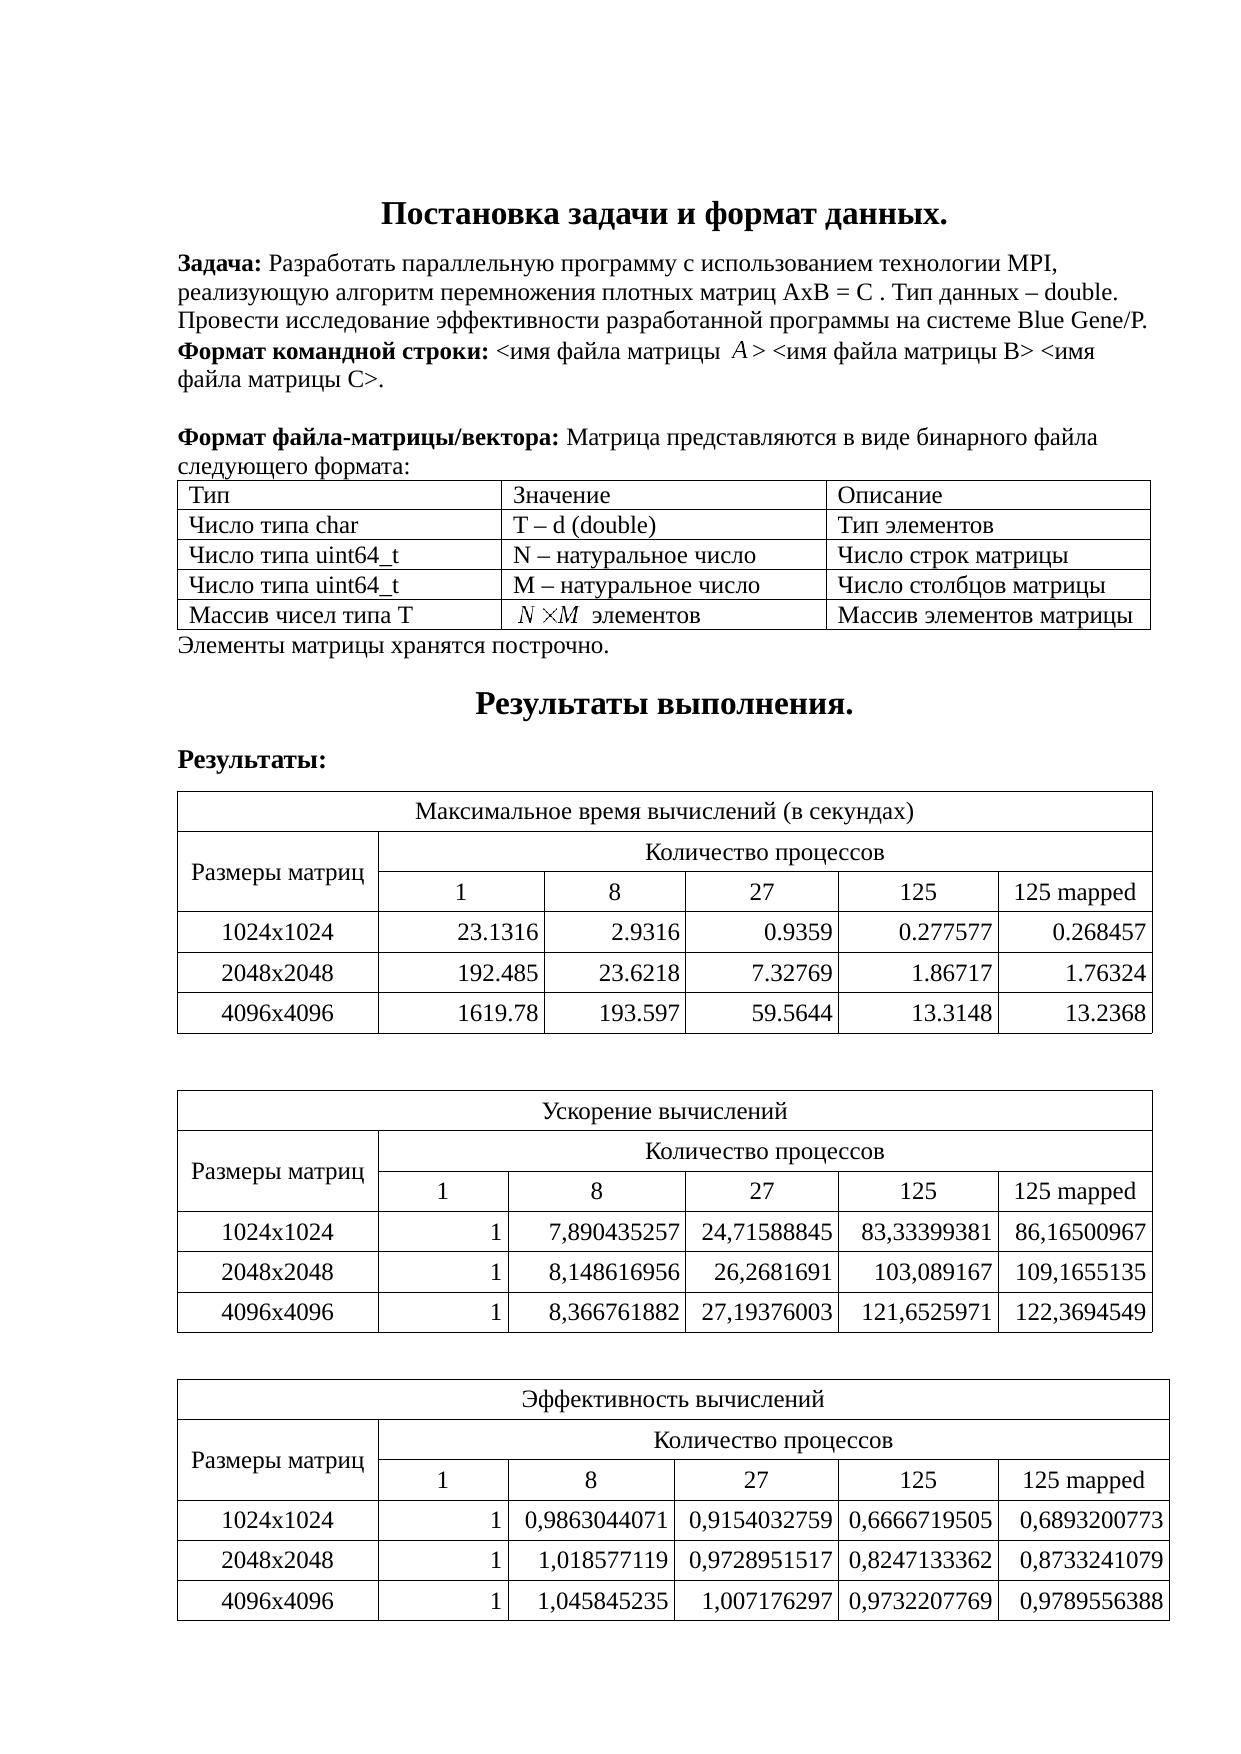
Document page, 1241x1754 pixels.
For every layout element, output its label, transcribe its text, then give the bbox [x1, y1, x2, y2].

text Задача: Разработать параллельную программу с использованием технологии MPI, реализующую алгоритм перемножения плотных матриц AхB = C . Тип данных – double. Провести исследование эффективности разработанной программы на системе Blue Gene/P. [177, 248, 1152, 334]
table_cell 1,045845235 [509, 1581, 674, 1620]
table_cell Размеры матриц [178, 832, 378, 911]
table_cell 27 [686, 1172, 838, 1211]
table_cell 4096x4096 [178, 1581, 378, 1620]
table_cell 0.9359 [686, 912, 838, 952]
table_cell Число типа uint64_t [178, 540, 501, 569]
table_header Значение [502, 481, 826, 509]
table_header Тип [178, 481, 501, 509]
text Формат файла-матрицы/вектора: Матрица представляются в виде бинарного файла следующего формата: [177, 422, 1152, 479]
table_cell 0.277577 [839, 912, 998, 952]
table_cell 27 [686, 872, 838, 911]
table_cell 83,33399381 [839, 1212, 998, 1251]
table_header Ускорение вычислений [178, 1091, 1152, 1130]
table_cell 0,8247133362 [839, 1541, 998, 1580]
table_cell 121,6525971 [839, 1293, 998, 1332]
table_cell 0,9154032759 [675, 1501, 838, 1540]
table_cell 192.485 [379, 953, 544, 992]
table_cell 0,9728951517 [675, 1541, 838, 1580]
table_cell 13.3148 [839, 993, 998, 1032]
subtitle Результаты: [177, 743, 1152, 774]
table_cell 1 [379, 1460, 508, 1499]
table_cell 59.5644 [686, 993, 838, 1032]
table_cell 125 [839, 1172, 998, 1211]
table_cell N – натуральное число [502, 540, 826, 569]
table_cell Число столбцов матрицы [827, 570, 1150, 599]
table_cell Число строк матрицы [827, 540, 1150, 569]
table_cell 7.32769 [686, 953, 838, 992]
table_cell 4096x4096 [178, 1293, 378, 1332]
table_cell 109,1655135 [999, 1252, 1152, 1292]
table_cell Размеры матриц [178, 1131, 378, 1211]
table_cell 1619.78 [379, 993, 544, 1032]
table_cell T – d (double) [502, 510, 826, 539]
table_cell 7,890435257 [509, 1212, 685, 1251]
table_cell 1024x1024 [178, 1501, 378, 1540]
table_cell 1.86717 [839, 953, 998, 992]
table_cell Количество процессов [379, 1420, 1169, 1459]
table_cell 193.597 [545, 993, 685, 1032]
table_header Максимальное время вычислений (в секундах) [178, 792, 1152, 831]
table_cell 1 [379, 1501, 508, 1540]
table_cell 125 mapped [999, 1460, 1169, 1499]
table_cell 86,16500967 [999, 1212, 1152, 1251]
table_cell 27,19376003 [686, 1293, 838, 1332]
table_cell Число типа char [178, 510, 501, 539]
table_cell Количество процессов [379, 1131, 1152, 1171]
table_cell 24,71588845 [686, 1212, 838, 1251]
table_cell 1 [379, 872, 544, 911]
table_cell 23.6218 [545, 953, 685, 992]
table_cell 125 mapped [999, 872, 1152, 911]
table_cell 1 [379, 1293, 508, 1332]
table_cell 1 [379, 1212, 508, 1251]
table_cell 1 [379, 1541, 508, 1580]
table_cell 8 [509, 1460, 674, 1499]
table_cell 1 [379, 1252, 508, 1292]
table_cell 1024x1024 [178, 1212, 378, 1251]
table_cell 0,6666719505 [839, 1501, 998, 1540]
table_cell 23.1316 [379, 912, 544, 952]
table_cell элементов [502, 600, 826, 629]
table_cell Количество процессов [379, 832, 1152, 871]
table_cell 4096x4096 [178, 993, 378, 1032]
table_cell 125 [839, 1460, 998, 1499]
table_cell 2048x2048 [178, 1252, 378, 1292]
table_cell 0.268457 [999, 912, 1152, 952]
table_cell 0,9863044071 [509, 1501, 674, 1540]
table_cell 1024x1024 [178, 912, 378, 952]
table_cell 0,6893200773 [999, 1501, 1169, 1540]
table_cell 8 [545, 872, 685, 911]
table_cell 1,018577119 [509, 1541, 674, 1580]
table_cell 2.9316 [545, 912, 685, 952]
table_cell 8 [509, 1172, 685, 1211]
table_cell Размеры матриц [178, 1420, 378, 1499]
table_cell 8,366761882 [509, 1293, 685, 1332]
table_cell 1 [379, 1172, 508, 1211]
text Формат командной строки: <имя файла матрицы > <имя файла матрицы B> <имя файла матрицы С>. [177, 334, 1152, 393]
table_cell Тип элементов [827, 510, 1150, 539]
table_cell Массив элементов матрицы [827, 600, 1150, 629]
table_cell 1,007176297 [675, 1581, 838, 1620]
table_header Описание [827, 481, 1150, 509]
table_cell 125 mapped [999, 1172, 1152, 1211]
text Элементы матрицы хранятся построчно. [177, 630, 1152, 658]
table_cell 125 [839, 872, 998, 911]
table_cell 0,9732207769 [839, 1581, 998, 1620]
table_cell 2048x2048 [178, 953, 378, 992]
table_cell 26,2681691 [686, 1252, 838, 1292]
table_cell 1.76324 [999, 953, 1152, 992]
table_cell 0,8733241079 [999, 1541, 1169, 1580]
table_cell 1 [379, 1581, 508, 1620]
table_cell Число типа uint64_t [178, 570, 501, 599]
table_cell Массив чисел типа T [178, 600, 501, 629]
subtitle Постановка задачи и формат данных. [177, 193, 1152, 231]
table_header Эффективность вычислений [178, 1380, 1169, 1419]
table_cell 13.2368 [999, 993, 1152, 1032]
table_cell 103,089167 [839, 1252, 998, 1292]
table_cell 122,3694549 [999, 1293, 1152, 1332]
table_cell 27 [675, 1460, 838, 1499]
table_cell 0,9789556388 [999, 1581, 1169, 1620]
subtitle Результаты выполнения. [177, 683, 1152, 722]
table_cell M – натуральное число [502, 570, 826, 599]
table_cell 8,148616956 [509, 1252, 685, 1292]
table_cell 2048x2048 [178, 1541, 378, 1580]
